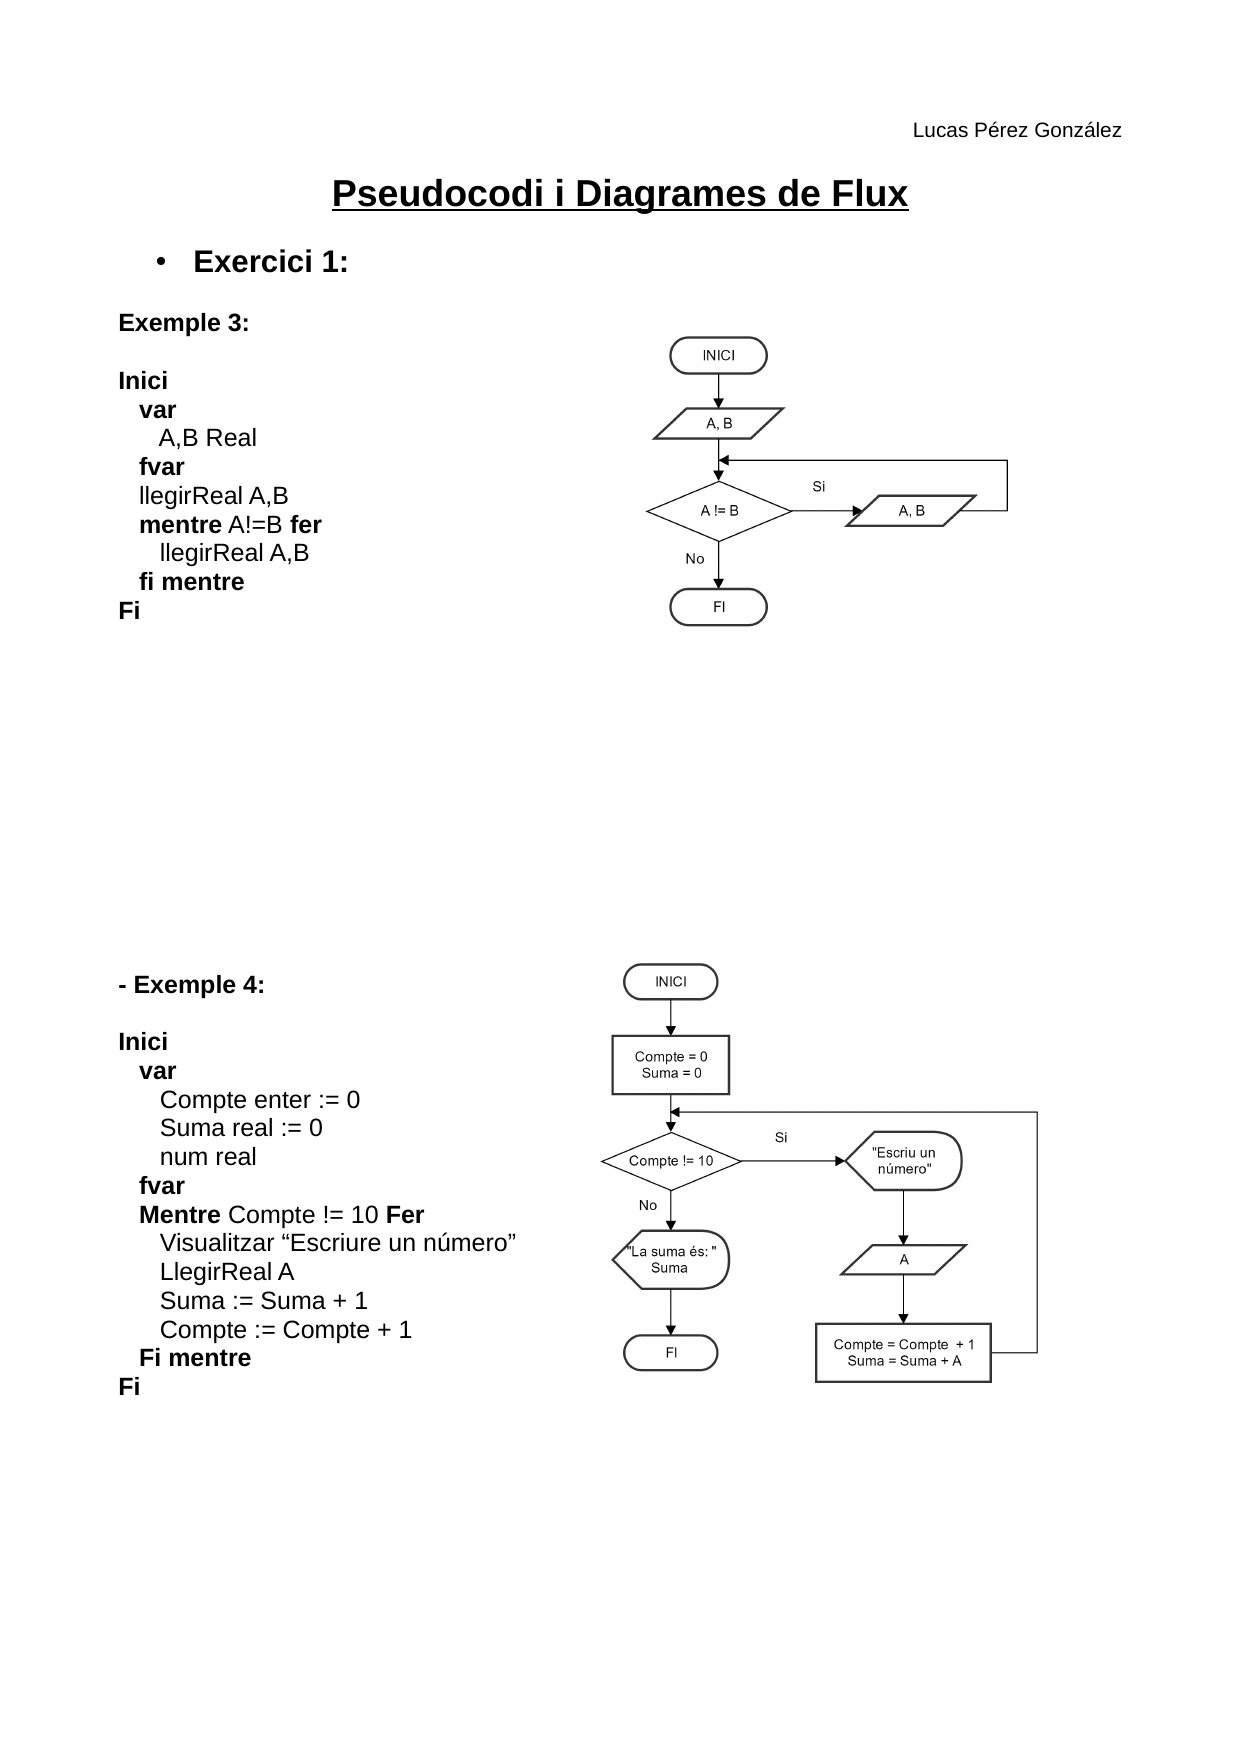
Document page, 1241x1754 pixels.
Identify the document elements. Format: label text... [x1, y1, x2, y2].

text Suma real := 0 [118, 1113, 566, 1142]
text [1065, 1027, 1122, 1056]
text [1065, 1171, 1122, 1199]
text [1065, 1257, 1122, 1286]
text Pseudocodi i Diagrames de Flux [118, 172, 1122, 215]
text [1065, 1228, 1122, 1257]
picture [526, 264, 1035, 649]
text [1065, 1142, 1122, 1171]
text [1035, 308, 1122, 337]
text Compte := Compte + 1 [118, 1314, 566, 1343]
text [1065, 1286, 1122, 1314]
text [1035, 596, 1122, 624]
text Visualitzar “Escriure un número” [118, 1228, 566, 1257]
text [1035, 538, 1122, 567]
text [1035, 509, 1122, 538]
text Inici [118, 366, 526, 394]
text var [118, 1056, 566, 1084]
text var [118, 394, 526, 423]
text llegirReal A,B [118, 538, 526, 567]
text fvar [118, 1171, 566, 1199]
text Fi mentre [118, 1343, 566, 1372]
text [1035, 452, 1122, 481]
text Compte enter := 0 [118, 1084, 566, 1113]
text mentre A!=B fer [118, 509, 526, 538]
text Fi [118, 596, 526, 624]
text [1035, 394, 1122, 423]
text fi mentre [118, 567, 526, 596]
text llegirReal A,B [118, 481, 526, 509]
text Exemple 3: [118, 308, 526, 337]
text A,B Real [118, 423, 526, 452]
text Mentre Compte != 10 Fer [118, 1199, 566, 1228]
text [1035, 366, 1122, 394]
text fvar [118, 452, 526, 481]
text [1065, 969, 1122, 998]
text [1035, 567, 1122, 596]
text LlegirReal A [118, 1257, 566, 1286]
text [1065, 1372, 1122, 1401]
text [1065, 1314, 1122, 1343]
text [1065, 1199, 1122, 1228]
picture [566, 941, 1065, 1405]
text - Exemple 4: [118, 969, 566, 998]
text [1065, 1084, 1122, 1113]
list Exercici 1: [156, 243, 1122, 279]
text [1035, 423, 1122, 452]
text [1065, 1343, 1122, 1372]
text [1035, 481, 1122, 509]
text Fi [118, 1372, 566, 1401]
text [1065, 1056, 1122, 1084]
text [1065, 1113, 1122, 1142]
text num real [118, 1142, 566, 1171]
text Suma := Suma + 1 [118, 1286, 566, 1314]
text Inici [118, 1027, 566, 1056]
